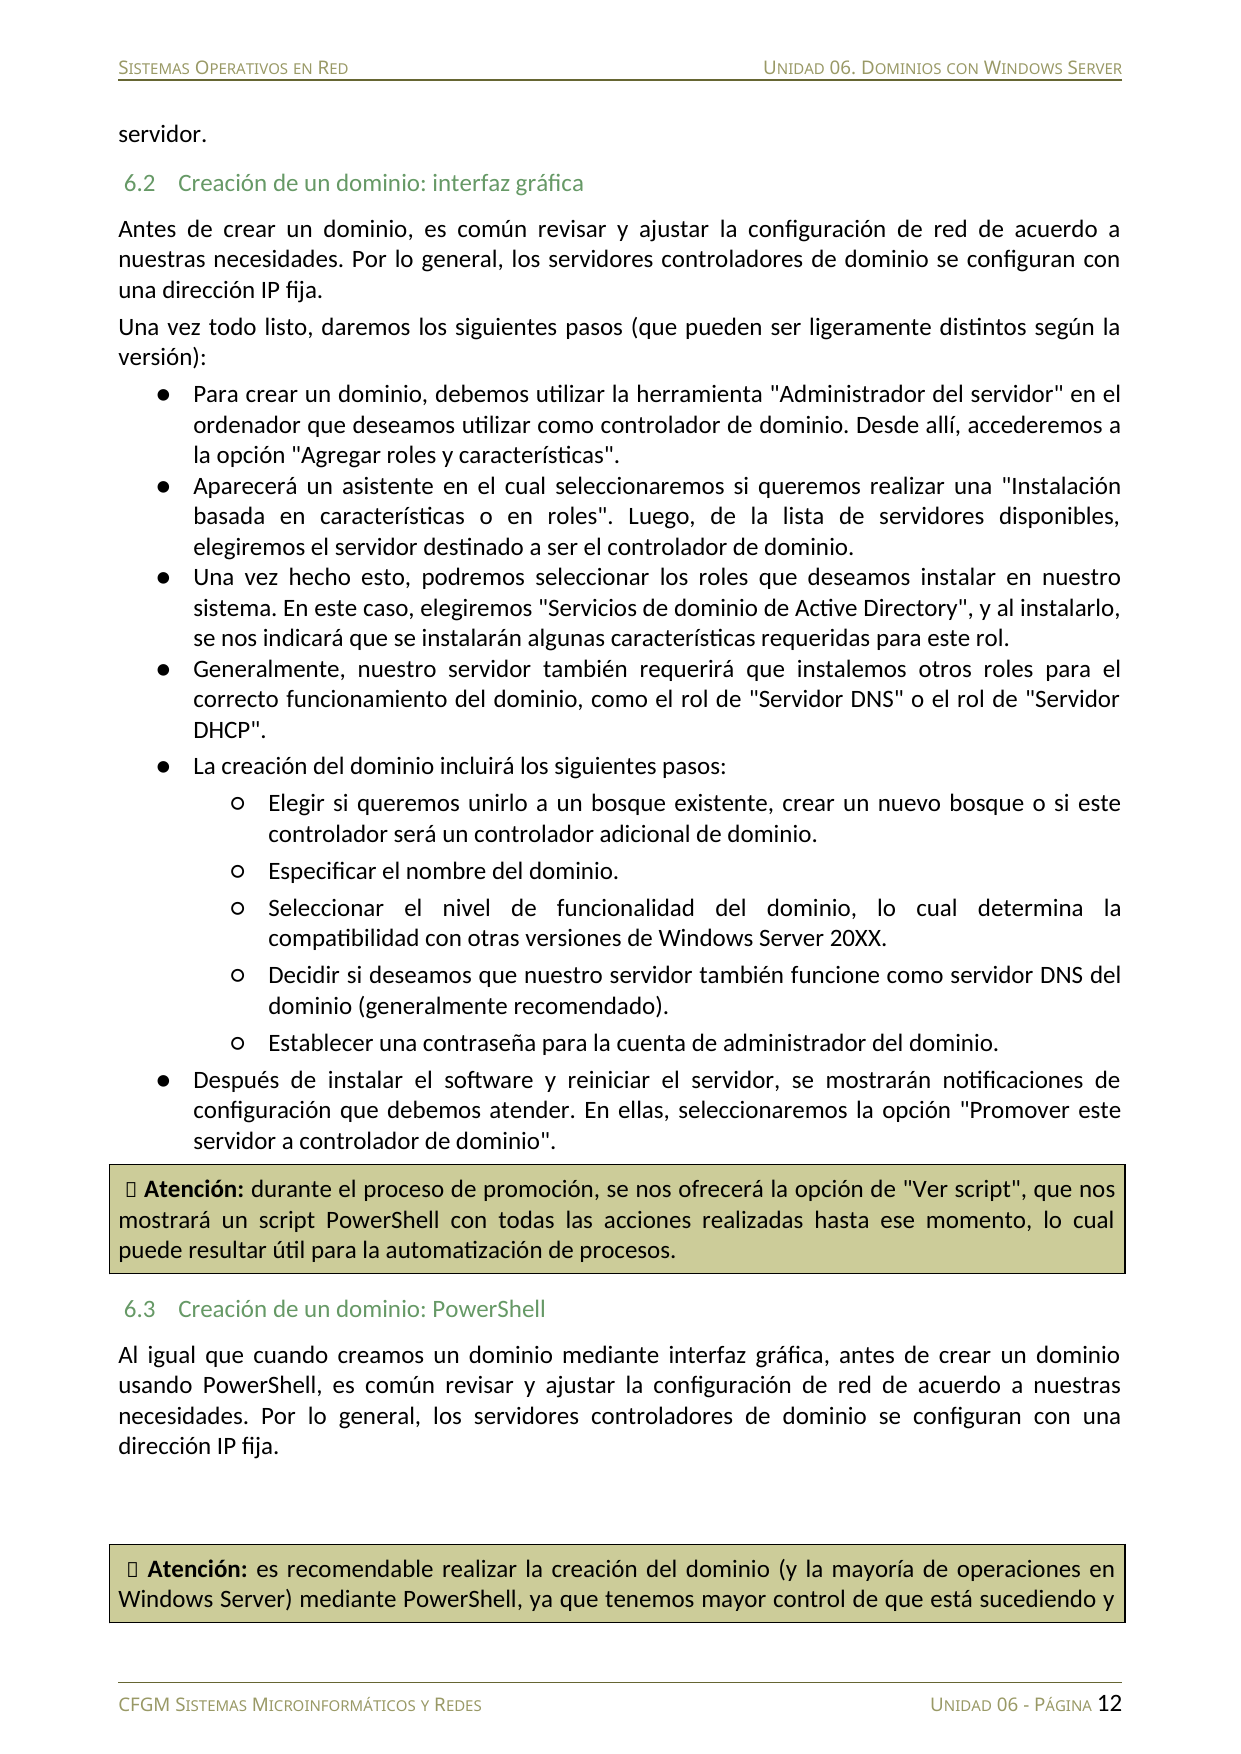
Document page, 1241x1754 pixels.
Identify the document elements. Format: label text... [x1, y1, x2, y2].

list Especificar el nombre del dominio. [231, 855, 1122, 885]
list Para crear un dominio, debemos utilizar la herramienta "Administrador del servidor" en el ordenador que deseamos utilizar como controlador de dominio. Desde allí, accederemos a la opción "Agregar roles y características". [156, 378, 1122, 470]
text servidor. [118, 118, 1122, 148]
subtitle Creación de un dominio: interfaz gráfica [118, 167, 1122, 198]
text Antes de crear un dominio, es común revisar y ajustar la configuración de red de acuerdo a nuestras necesidades. Por lo general, los servidores controladores de dominio se configuran con una dirección IP fija. [118, 213, 1122, 304]
list Decidir si deseamos que nuestro servidor también funcione como servidor DNS del dominio (generalmente recomendado). [231, 959, 1122, 1020]
list Aparecerá un asistente en el cual seleccionaremos si queremos realizar una "Instalación basada en características o en roles". Luego, de la lista de servidores disponibles, elegiremos el servidor destinado a ser el controlador de dominio. [156, 470, 1122, 561]
list La creación del dominio incluirá los siguientes pasos: [156, 750, 1122, 781]
subtitle Creación de un dominio: PowerShell [118, 1293, 1122, 1324]
text ❕ Atención: es recomendable realizar la creación del dominio (y la mayoría de operaciones en Windows Server) mediante PowerShell, ya que tenemos mayor control de que está sucediendo y [110, 1545, 1124, 1622]
text ❕ Atención: durante el proceso de promoción, se nos ofrecerá la opción de "Ver script", que nos mostrará un script PowerShell con todas las acciones realizadas hasta ese momento, lo cual puede resultar útil para la automatización de procesos. [110, 1165, 1124, 1273]
list Generalmente, nuestro servidor también requerirá que instalemos otros roles para el correcto funcionamiento del dominio, como el rol de "Servidor DNS" o el rol de "Servidor DHCP". [156, 653, 1122, 744]
list Elegir si queremos unirlo a un bosque existente, crear un nuevo bosque o si este controlador será un controlador adicional de dominio. [231, 787, 1122, 848]
list Establecer una contraseña para la cuenta de administrador del dominio. [231, 1027, 1122, 1057]
list Una vez hecho esto, podremos seleccionar los roles que deseamos instalar en nuestro sistema. En este caso, elegiremos "Servicios de dominio de Active Directory", y al instalarlo, se nos indicará que se instalarán algunas características requeridas para este rol. [156, 561, 1122, 653]
text Al igual que cuando creamos un dominio mediante interfaz gráfica, antes de crear un dominio usando PowerShell, es común revisar y ajustar la configuración de red de acuerdo a nuestras necesidades. Por lo general, los servidores controladores de dominio se configuran con una dirección IP fija. [118, 1339, 1122, 1461]
list Seleccionar el nivel de funcionalidad del dominio, lo cual determina la compatibilidad con otras versiones de Windows Server 20XX. [231, 892, 1122, 953]
list Después de instalar el software y reiniciar el servidor, se mostrarán notificaciones de configuración que debemos atender. En ellas, seleccionaremos la opción "Promover este servidor a controlador de dominio". [156, 1064, 1122, 1155]
text Una vez todo listo, daremos los siguientes pasos (que pueden ser ligeramente distintos según la versión): [118, 311, 1122, 372]
